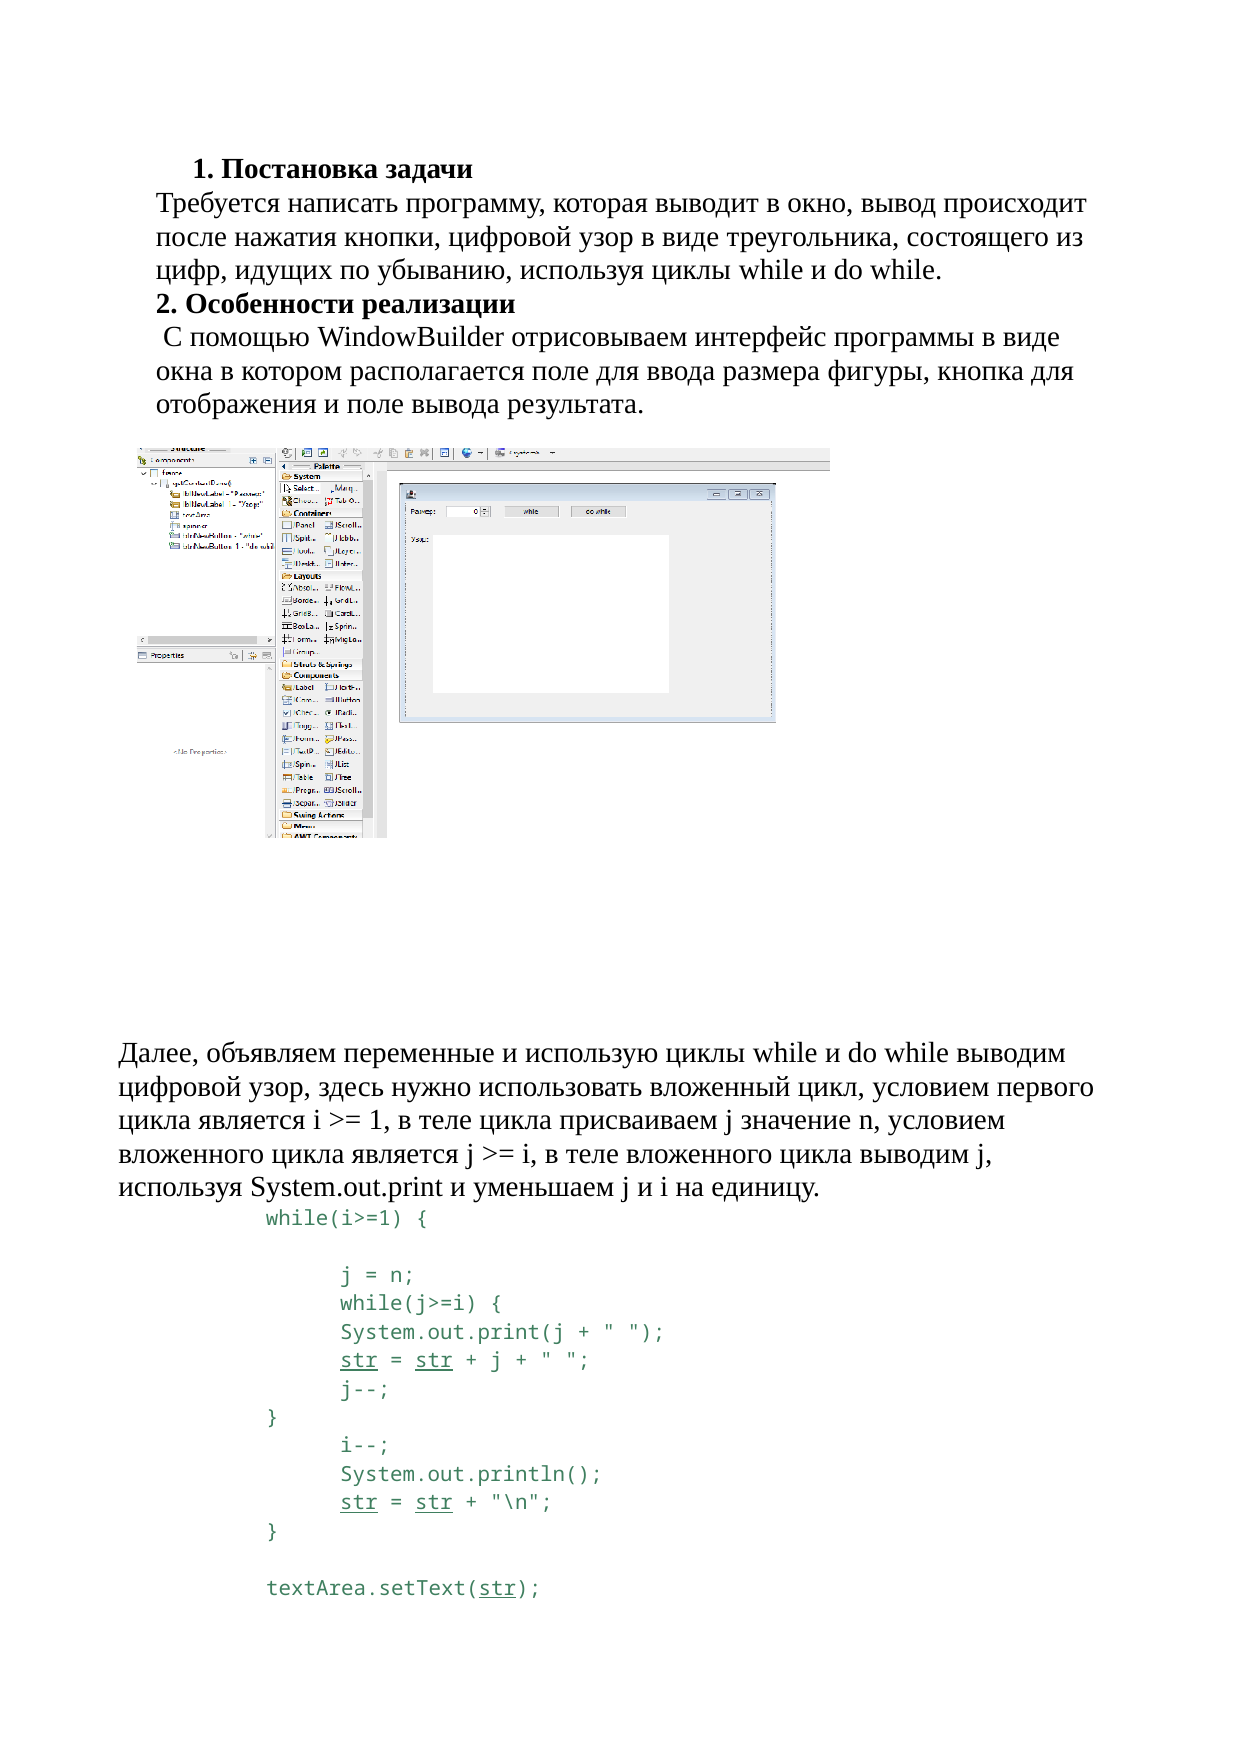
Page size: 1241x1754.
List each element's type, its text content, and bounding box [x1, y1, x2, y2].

text textArea.setText(str); [118, 1573, 1122, 1601]
text str = str + "\n"; [118, 1487, 1122, 1516]
text j = n; [118, 1260, 1122, 1288]
picture [136, 448, 1104, 1007]
text while(j>=i) { [118, 1288, 1122, 1317]
text Далее, объявляем переменные и использую циклы while и do while выводим цифровой узор, здесь нужно использовать вложенный цикл, условием первого цикла является i >= 1, в теле цикла присваиваем j значение n, условием вложенного цикла является j >= i, в теле вложенного цикла выводим j, используя System.out.print и уменьшаем j и i на единицу. [118, 1035, 1122, 1203]
text } [118, 1516, 1122, 1544]
text i--; [118, 1431, 1122, 1459]
text str = str + j + " "; [118, 1345, 1122, 1374]
text 2. Особенности реализации [156, 286, 1122, 319]
text System.out.print(j + " "); [118, 1317, 1122, 1345]
text } [118, 1402, 1122, 1431]
text Требуется написать программу, которая выводит в окно, вывод происходит после нажатия кнопки, цифровой узор в виде треугольника, состоящего из цифр, идущих по убыванию, используя циклы while и do while. [156, 185, 1122, 286]
text С помощью WindowBuilder отрисовываем интерфейс программы в виде окна в котором располагается поле для ввода размера фигуры, кнопка для отображения и поле вывода результата. [156, 319, 1122, 420]
list 1. Постановка задачи [118, 152, 1122, 185]
text j--; [118, 1374, 1122, 1402]
text System.out.println(); [118, 1459, 1122, 1487]
text while(i>=1) { [192, 1203, 1122, 1231]
